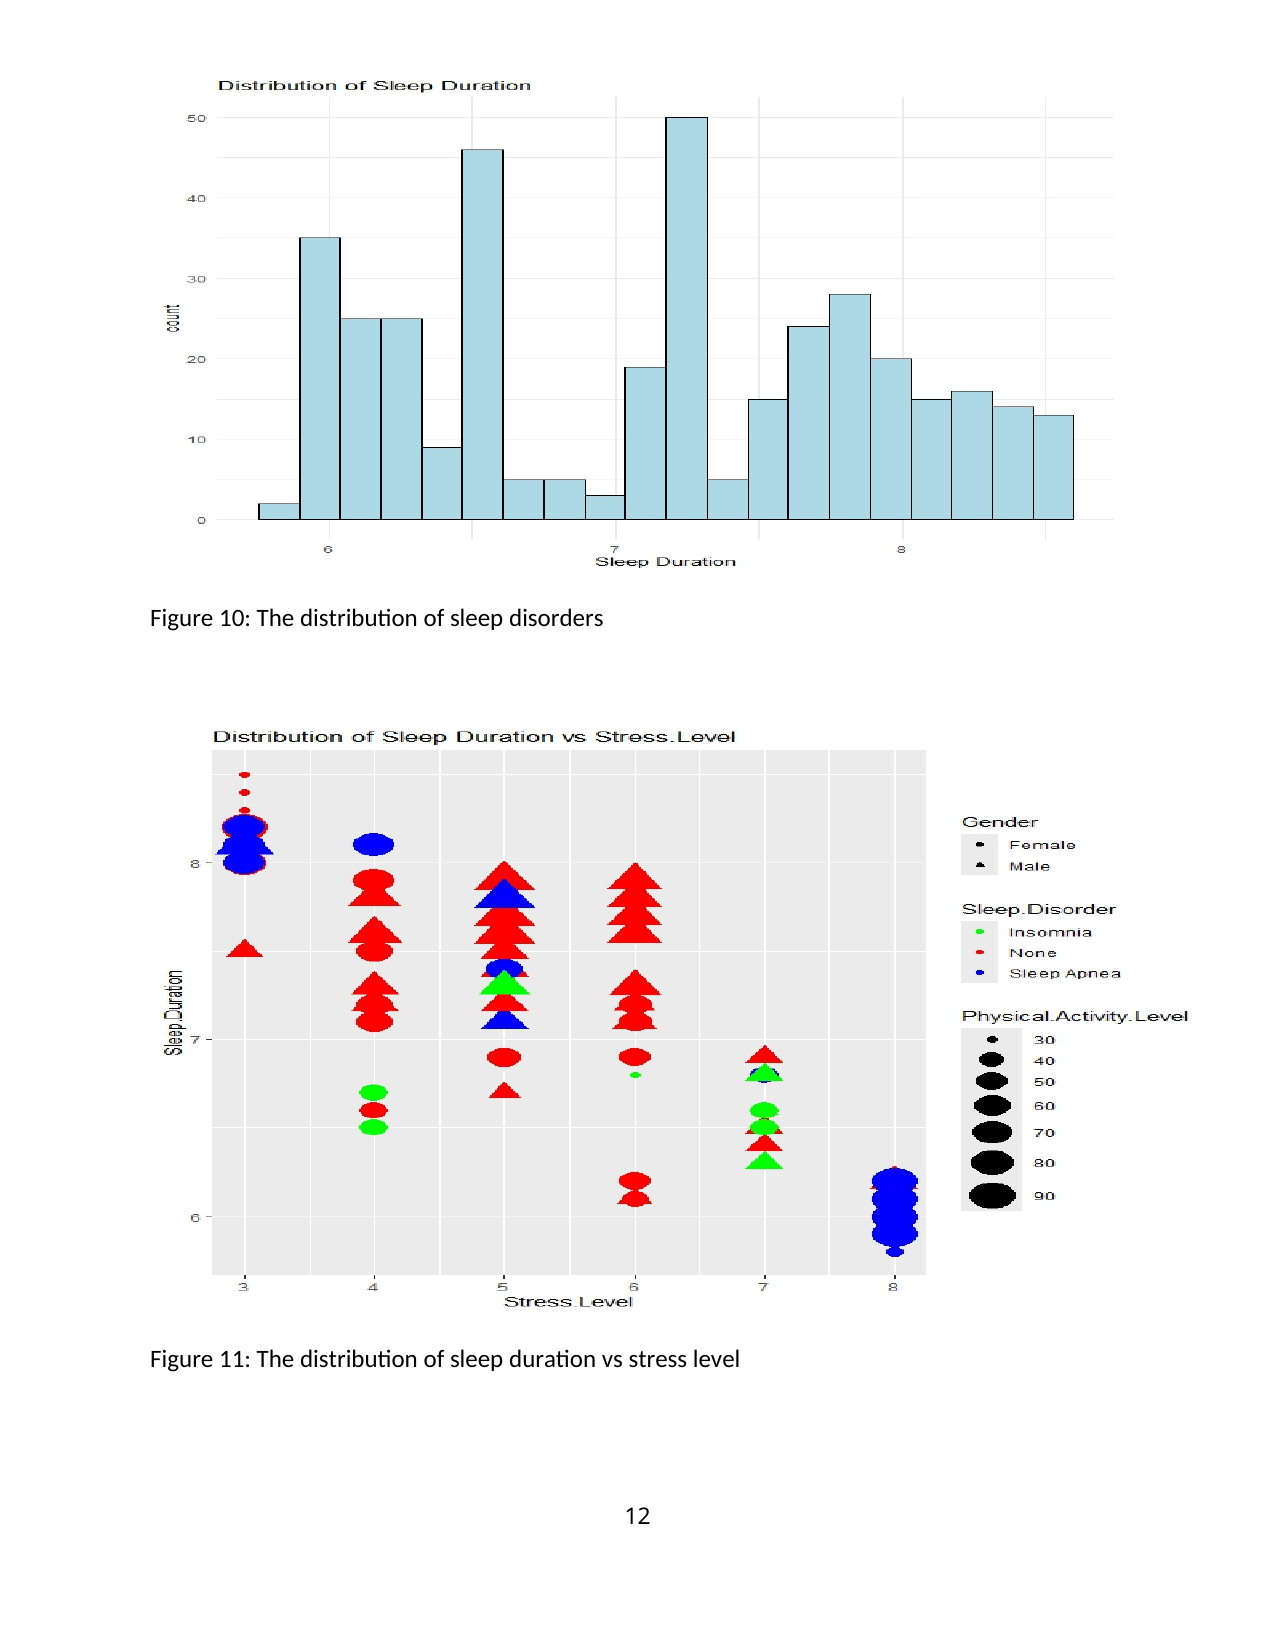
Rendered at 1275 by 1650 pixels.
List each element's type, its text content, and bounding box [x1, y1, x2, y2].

text Figure 11: The distribution of sleep duration vs stress level [150, 1343, 1125, 1374]
text Figure 10: The distribution of sleep disorders [150, 602, 1125, 632]
